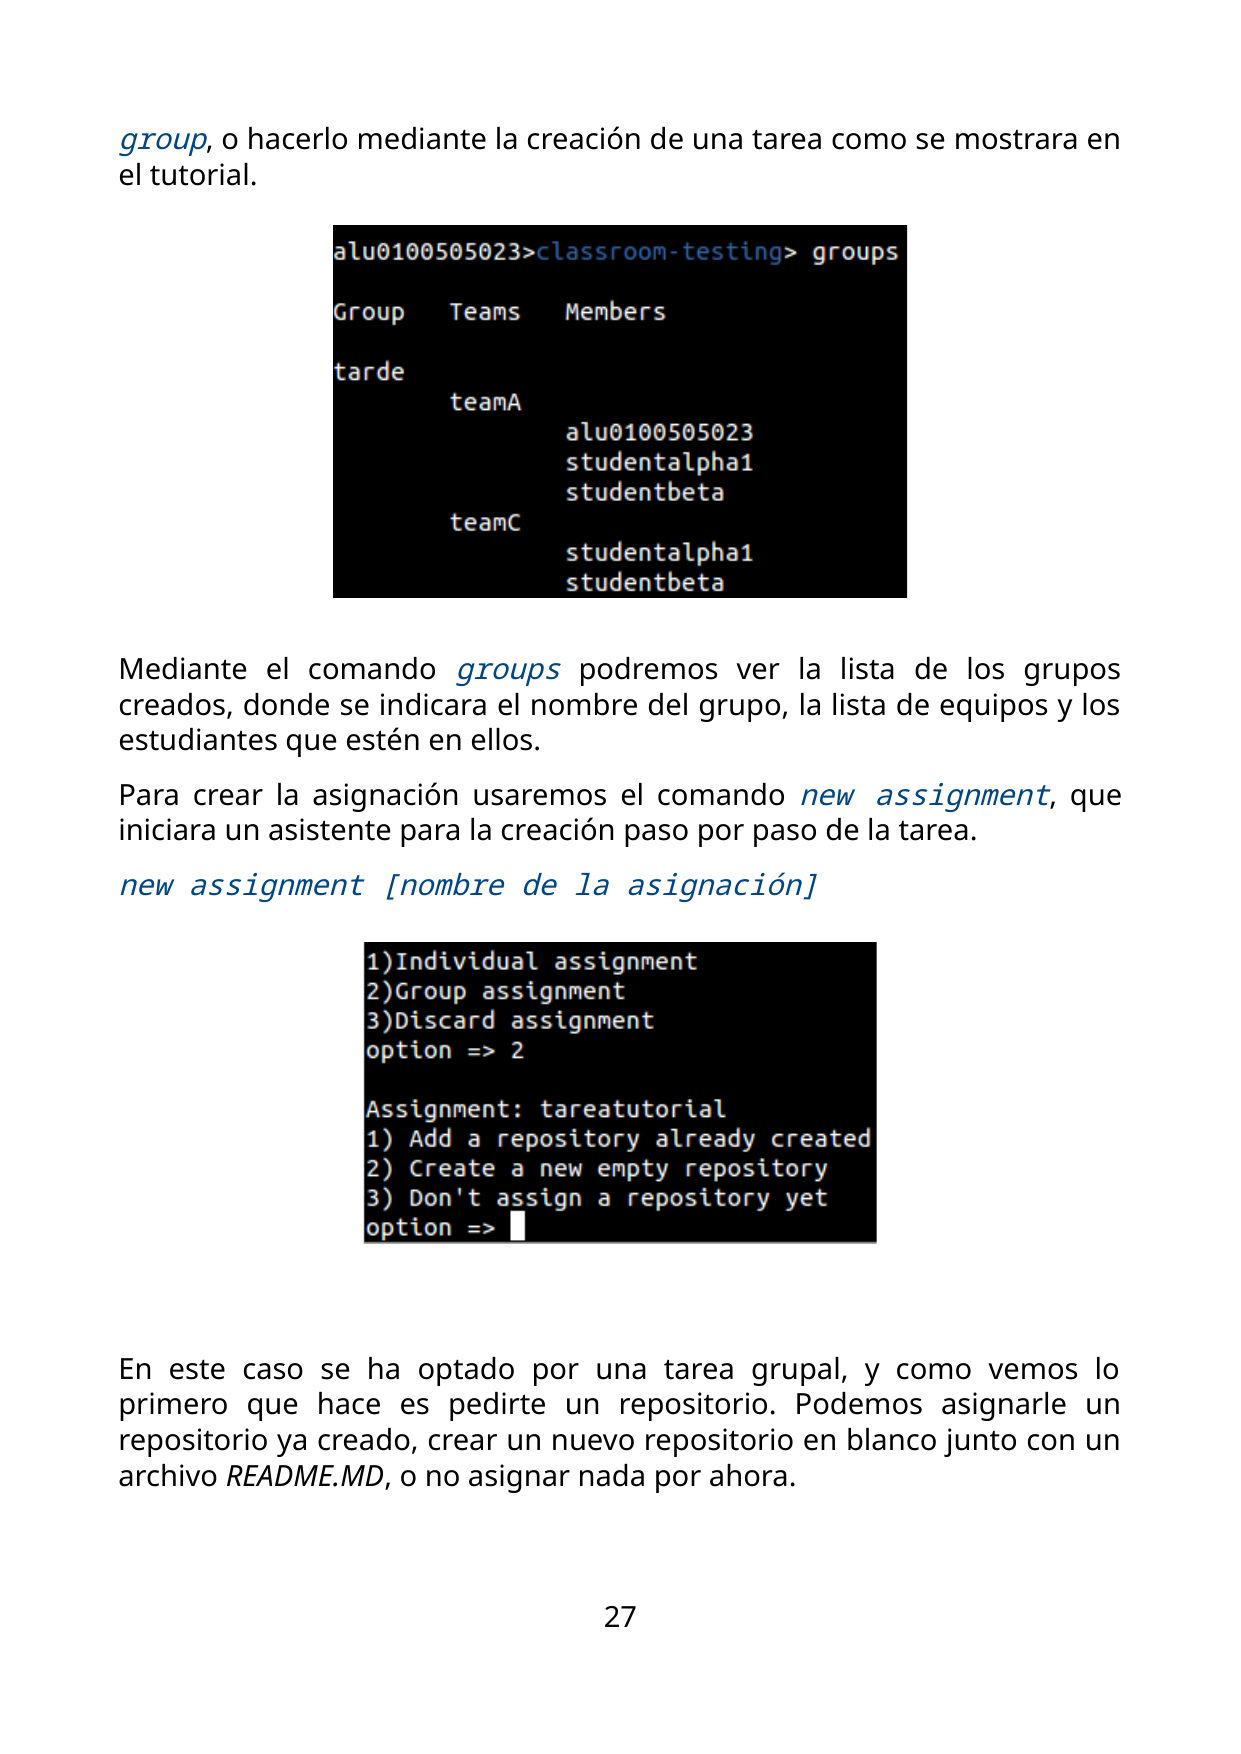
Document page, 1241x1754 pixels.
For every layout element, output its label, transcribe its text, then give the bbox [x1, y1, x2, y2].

text new assignment [nombre de la asignación] [118, 864, 1122, 903]
picture [363, 942, 877, 1244]
text Para crear la asignación usaremos el comando new assignment, que iniciara un asistente para la creación paso por paso de la tarea. [118, 774, 1122, 849]
text En este caso se ha optado por una tarea grupal, y como vemos lo primero que hace es pedirte un repositorio. Podemos asignarle un repositorio ya creado, crear un nuevo repositorio en blanco junto con un archivo README.MD, o no asignar nada por ahora. [118, 1348, 1122, 1495]
text Mediante el comando groups podremos ver la lista de los grupos creados, donde se indicara el nombre del grupo, la lista de equipos y los estudiantes que estén en ellos. [118, 648, 1122, 759]
picture [333, 225, 908, 598]
text group, o hacerlo mediante la creación de una tarea como se mostrara en el tutorial. [118, 118, 1122, 193]
